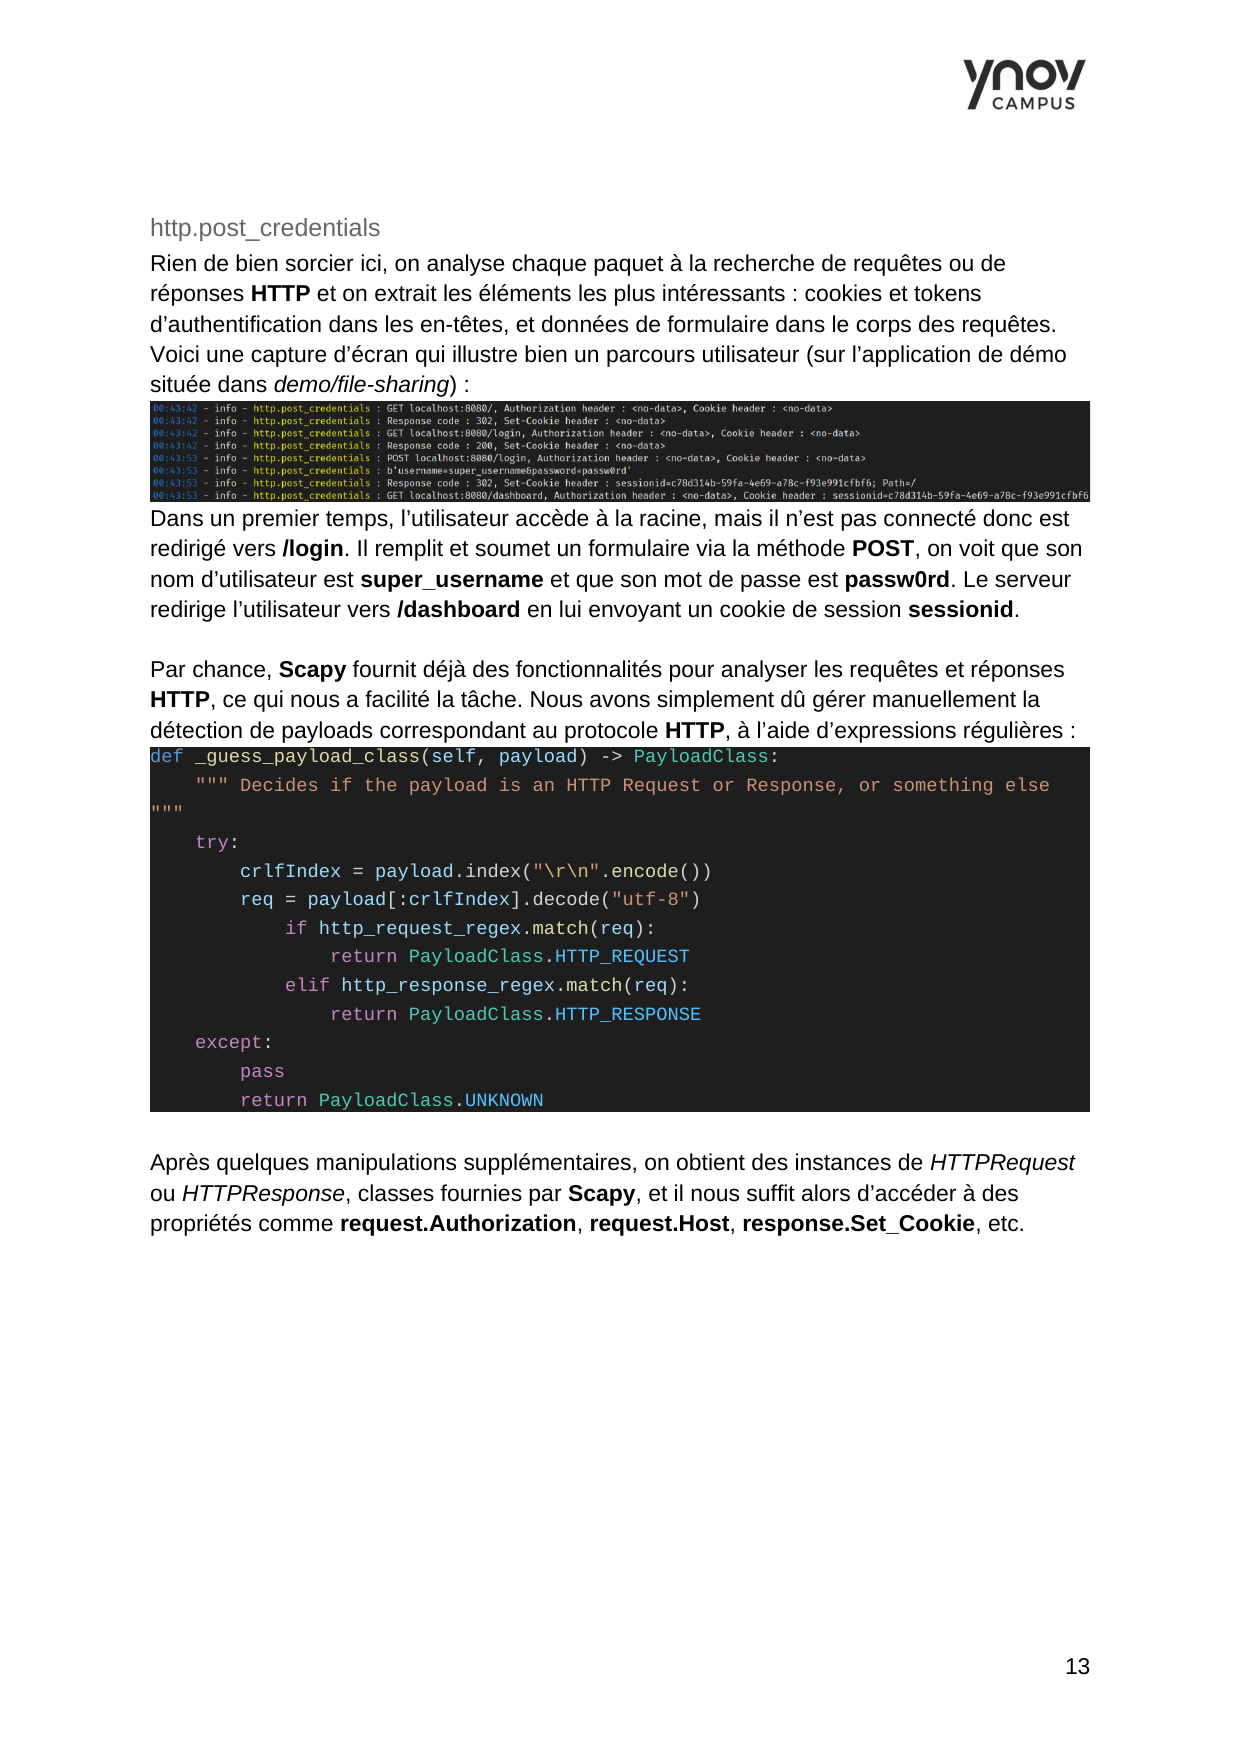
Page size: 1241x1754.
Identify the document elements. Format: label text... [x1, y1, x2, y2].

text req = payload[:crlfIndex].decode("utf-8") [150, 890, 1090, 911]
picture [957, 18, 1091, 152]
text if http_request_regex.match(req): [150, 919, 1090, 940]
text Après quelques manipulations supplémentaires, on obtient des instances de HTTPRequest ou HTTPResponse, classes fournies par Scapy, et il nous suffit alors d’accéder à des propriétés comme request.Authorization, request.Host, response.Set_Cookie, etc. [150, 1149, 1090, 1236]
text try: [150, 833, 1090, 854]
text Rien de bien sorcier ici, on analyse chaque paquet à la recherche de requêtes ou de réponses HTTP et on extrait les éléments les plus intéressants : cookies et tokens d’authentification dans les en-têtes, et données de formulaire dans le corps des requêtes. Voici une capture d’écran qui illustre bien un parcours utilisateur (sur l’application de démo située dans demo/file-sharing) : [150, 250, 1090, 397]
text elif http_response_regex.match(req): [150, 976, 1090, 997]
text except: [150, 1033, 1090, 1054]
text return PayloadClass.UNKNOWN [150, 1091, 1090, 1112]
text Dans un premier temps, l’utilisateur accède à la racine, mais il n’est pas connecté donc est redirigé vers /login. Il remplit et soumet un formulaire via la méthode POST, on voit que son nom d’utilisateur est super_username et que son mot de passe est passw0rd. Le serveur redirige l’utilisateur vers /dashboard en lui envoyant un cookie de session sessionid. [150, 505, 1090, 622]
subtitle http.post_credentials [150, 213, 1090, 242]
text pass [150, 1062, 1090, 1083]
text Par chance, Scapy fournit déjà des fonctionnalités pour analyser les requêtes et réponses HTTP, ce qui nous a facilité la tâche. Nous avons simplement dû gérer manuellement la détection de payloads correspondant au protocole HTTP, à l’aide d’expressions régulières : [150, 656, 1090, 743]
text def _guess_payload_class(self, payload) -> PayloadClass: [150, 747, 1090, 768]
picture [150, 401, 1091, 502]
text crlfIndex = payload.index("\r\n".encode()) [150, 861, 1090, 883]
text """ Decides if the payload is an HTTP Request or Response, or something else """ [150, 775, 1090, 825]
text return PayloadClass.HTTP_REQUEST [150, 947, 1090, 968]
text return PayloadClass.HTTP_RESPONSE [150, 1004, 1090, 1026]
